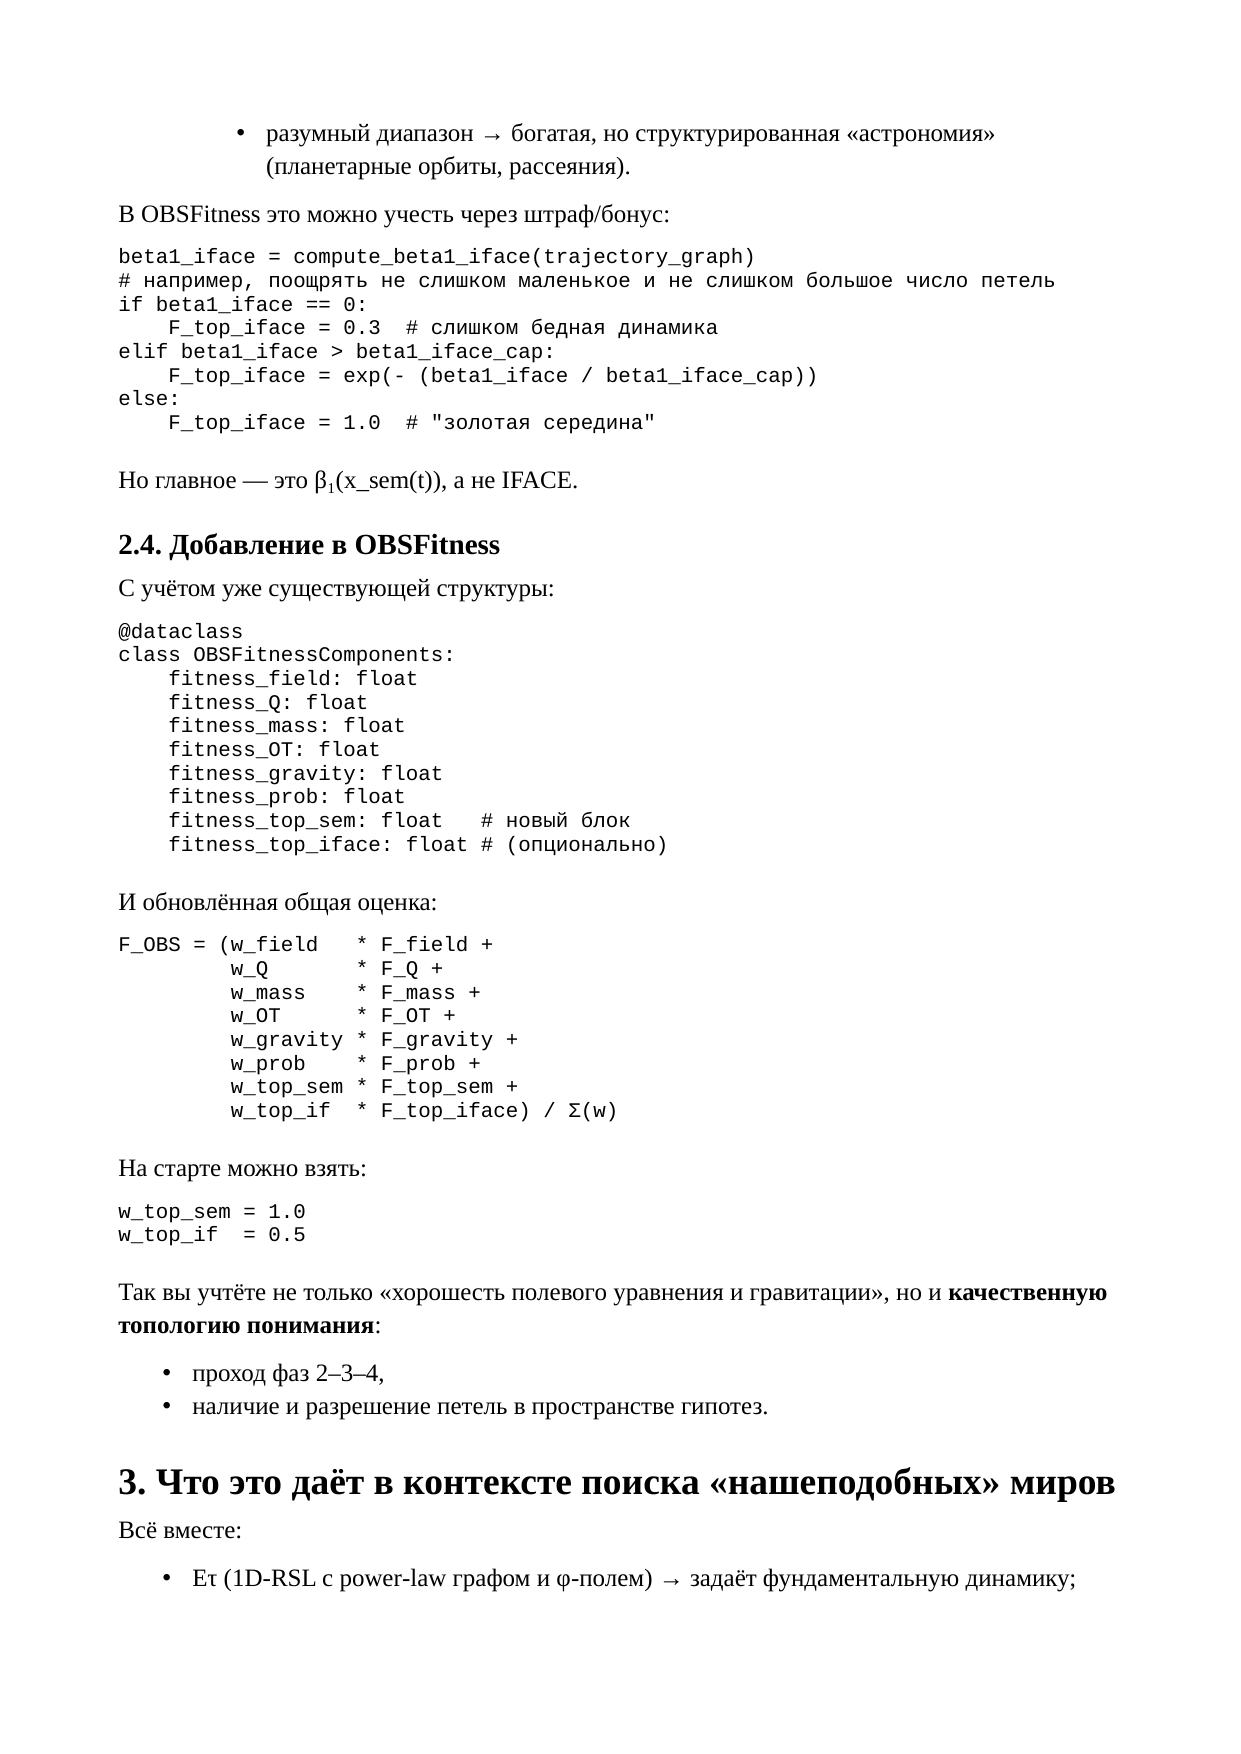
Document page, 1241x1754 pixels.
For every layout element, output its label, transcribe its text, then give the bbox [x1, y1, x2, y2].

text fitness_OT: float [118, 739, 1122, 763]
text if beta1_iface == 0: [118, 294, 1122, 317]
text w_top_sem = 1.0 [118, 1201, 1122, 1224]
text w_prob * F_prob + [118, 1053, 1122, 1076]
text F_top_iface = exp(- (beta1_iface / beta1_iface_cap)) [118, 364, 1122, 388]
text w_Q * F_Q + [118, 958, 1122, 982]
text Всё вместе: [118, 1515, 1122, 1544]
text w_gravity * F_gravity + [118, 1029, 1122, 1053]
text F_OBS = (w_field * F_field + [118, 934, 1122, 958]
text Но главное — это β₁(x_sem(t)), а не IFACE. [118, 465, 1122, 494]
list проход фаз 2–3–4, [162, 1358, 1122, 1387]
text fitness_top_iface: float # (опционально) [118, 834, 1122, 857]
text w_top_if * F_top_iface) / Σ(w) [118, 1100, 1122, 1123]
text fitness_field: float [118, 668, 1122, 692]
text @dataclass [118, 621, 1122, 644]
text С учётом уже существующей структуры: [118, 573, 1122, 602]
text Так вы учтёте не только «хорошесть полевого уравнения и гравитации», но и качественную топологию понимания: [118, 1277, 1122, 1339]
text F_top_iface = 0.3 # слишком бедная динамика [118, 317, 1122, 341]
text w_top_sem * F_top_sem + [118, 1076, 1122, 1100]
text elif beta1_iface > beta1_iface_cap: [118, 341, 1122, 364]
text fitness_mass: float [118, 715, 1122, 739]
text F_top_iface = 1.0 # "золотая середина" [118, 412, 1122, 436]
text В OBSFitness это можно учесть через штраф/бонус: [118, 199, 1122, 227]
text fitness_Q: float [118, 692, 1122, 715]
list разумный диапазон → богатая, но структурированная «астрономия» (планетарные орбиты, рассеяния). [236, 118, 1122, 180]
text fitness_top_sem: float # новый блок [118, 810, 1122, 834]
subtitle 3. Что это даёт в контексте поиска «нашеподобных» миров [118, 1459, 1122, 1503]
text # например, поощрять не слишком маленькое и не слишком большое число петель [118, 270, 1122, 294]
text beta1_iface = compute_beta1_iface(trajectory_graph) [118, 246, 1122, 270]
text На старте можно взять: [118, 1153, 1122, 1182]
text w_top_if = 0.5 [118, 1224, 1122, 1248]
text w_OT * F_OT + [118, 1005, 1122, 1029]
text class OBSFitnessComponents: [118, 644, 1122, 668]
list Eτ (1D‑RSL с power‑law графом и φ‑полем) → задаёт фундаментальную динамику; [162, 1563, 1122, 1591]
text И обновлённая общая оценка: [118, 887, 1122, 916]
subtitle 2.4. Добавление в OBSFitness [118, 527, 1122, 561]
text fitness_prob: float [118, 786, 1122, 810]
text else: [118, 388, 1122, 412]
text fitness_gravity: float [118, 763, 1122, 786]
list наличие и разрешение петель в пространстве гипотез. [162, 1391, 1122, 1420]
text w_mass * F_mass + [118, 982, 1122, 1005]
